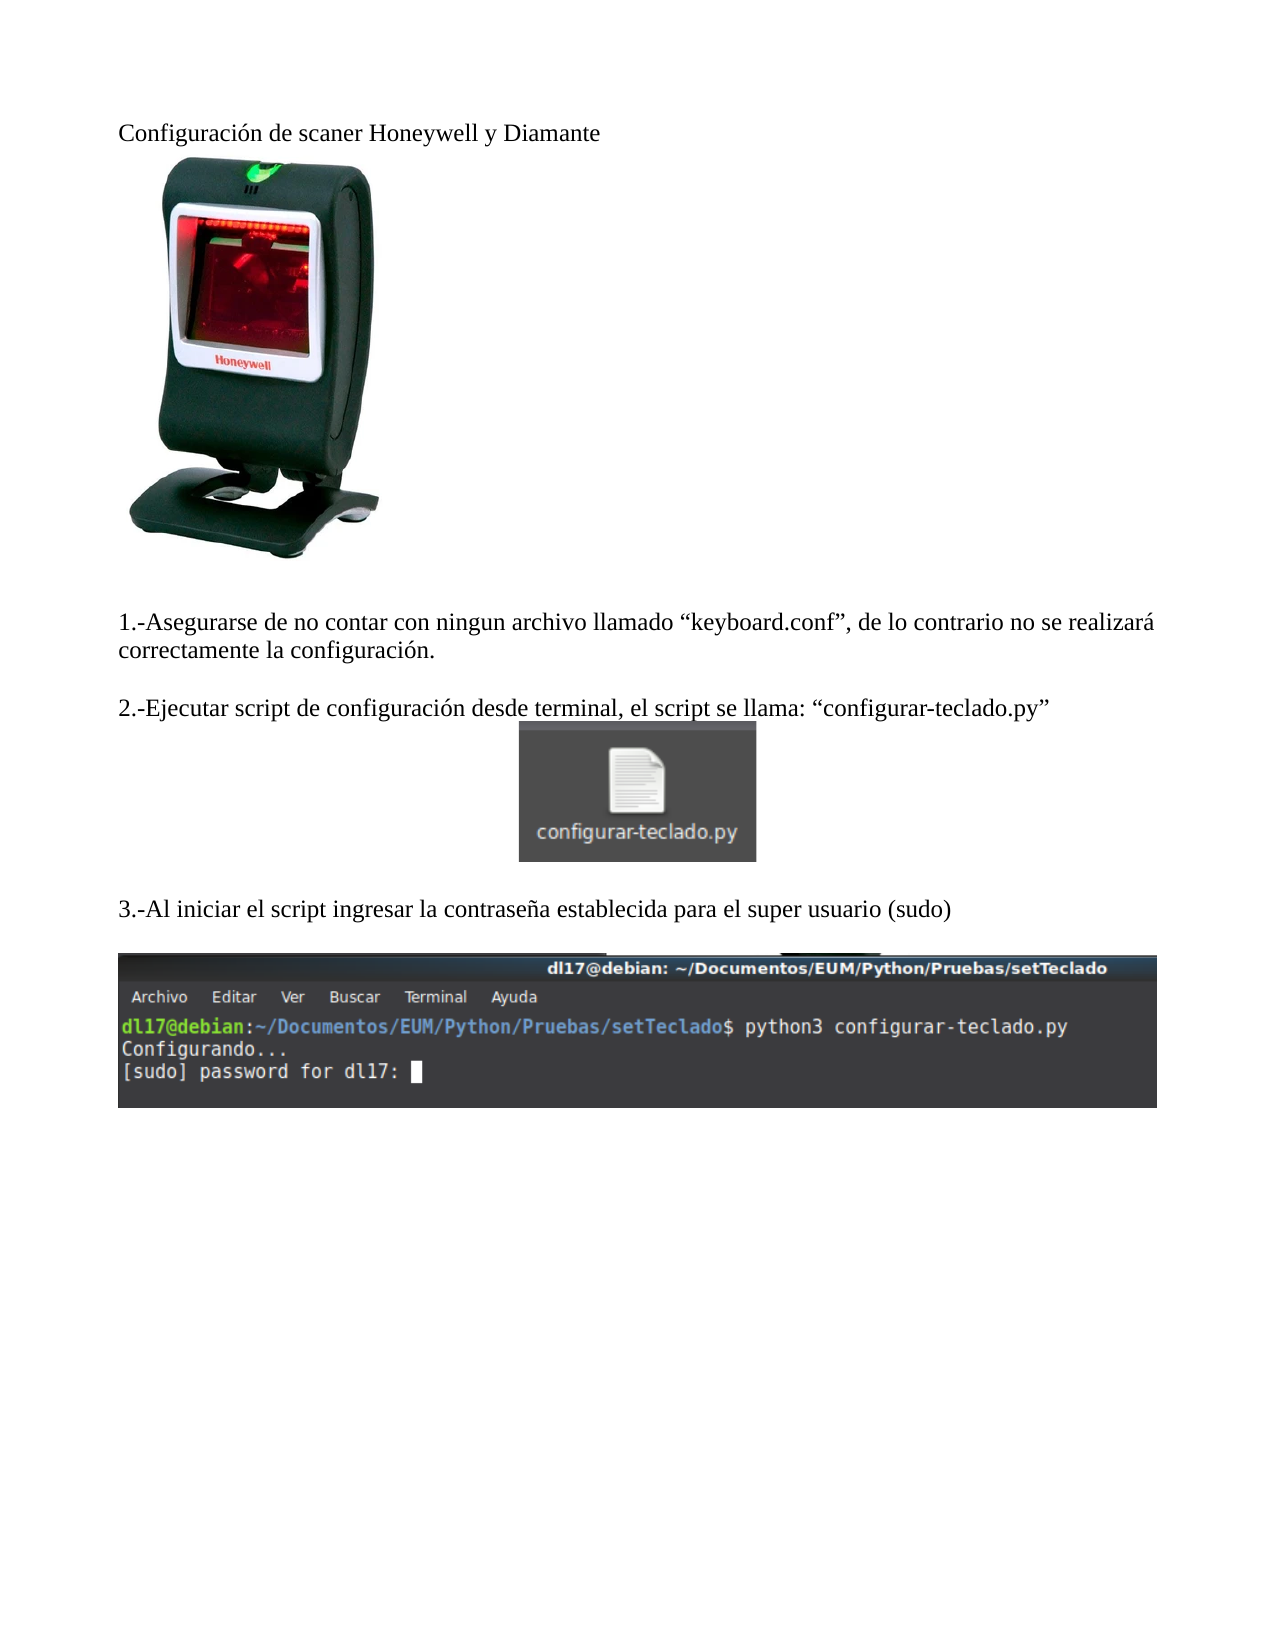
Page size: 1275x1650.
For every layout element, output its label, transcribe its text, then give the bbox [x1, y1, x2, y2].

text 1.-Asegurarse de no contar con ningun archivo llamado “keyboard.conf”, de lo contrario no se realizará correctamente la configuración. [118, 607, 1157, 664]
text 2.-Ejecutar script de configuración desde terminal, el script se llama: “configurar-teclado.py” [118, 693, 1157, 722]
picture [518, 721, 757, 862]
text Configuración de scaner Honeywell y Diamante [118, 118, 1157, 147]
picture [118, 953, 1157, 1108]
picture [123, 151, 384, 562]
text 3.-Al iniciar el script ingresar la contraseña establecida para el super usuario (sudo) [118, 894, 1157, 923]
